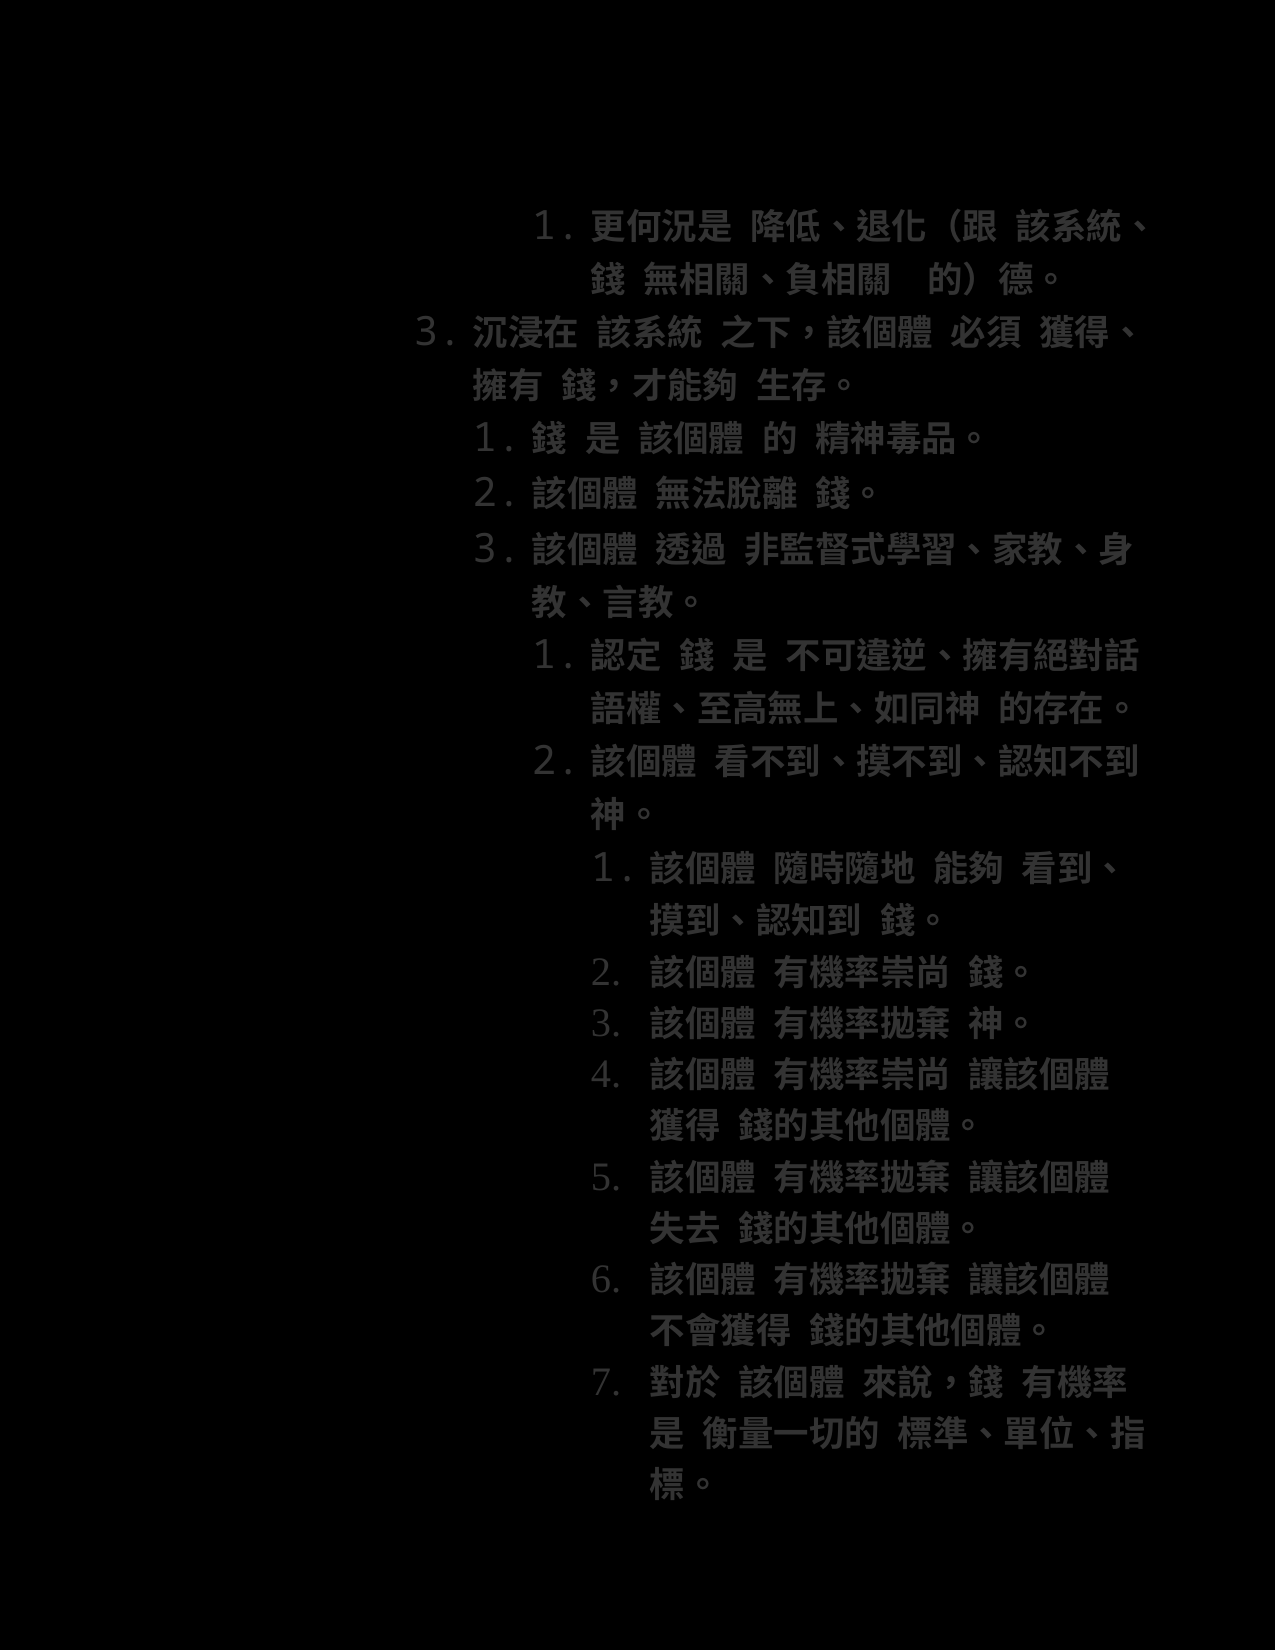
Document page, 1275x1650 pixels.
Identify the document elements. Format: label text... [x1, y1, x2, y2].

list 該個體 隨時隨地 能夠 看到、摸到、認知到 錢。 [591, 838, 1157, 944]
list 該個體 有機率拋棄 讓該個體 不會獲得 錢的其他個體。 [591, 1252, 1157, 1354]
list 該個體 看不到、摸不到、認知不到 神。 [532, 731, 1157, 838]
list 沉浸在 該系統 之下，該個體 必須 獲得、擁有 錢，才能夠 生存。 [413, 302, 1157, 408]
list 對於 該個體 來說，錢 有機率是 衡量一切的 標準、單位、指標。 [591, 1354, 1157, 1508]
list 該個體 有機率拋棄 神。 [591, 995, 1157, 1047]
list 錢 是 該個體 的 精神毒品。 [472, 408, 1157, 464]
list 該個體 有機率拋棄 讓該個體 失去 錢的其他個體。 [591, 1149, 1157, 1252]
list 該個體 透過 非監督式學習、家教、身教、言教。 [472, 519, 1157, 625]
list 該個體 有機率崇尚 讓該個體 獲得 錢的其他個體。 [591, 1047, 1157, 1149]
list 更何況是 降低、退化（跟 該系統、錢 無相關、負相關 的）德。 [532, 196, 1157, 302]
list 認定 錢 是 不可違逆、擁有絕對話語權、至高無上、如同神 的存在。 [532, 625, 1157, 731]
list 該個體 無法脫離 錢。 [472, 464, 1157, 519]
list 該個體 有機率崇尚 錢。 [591, 944, 1157, 995]
